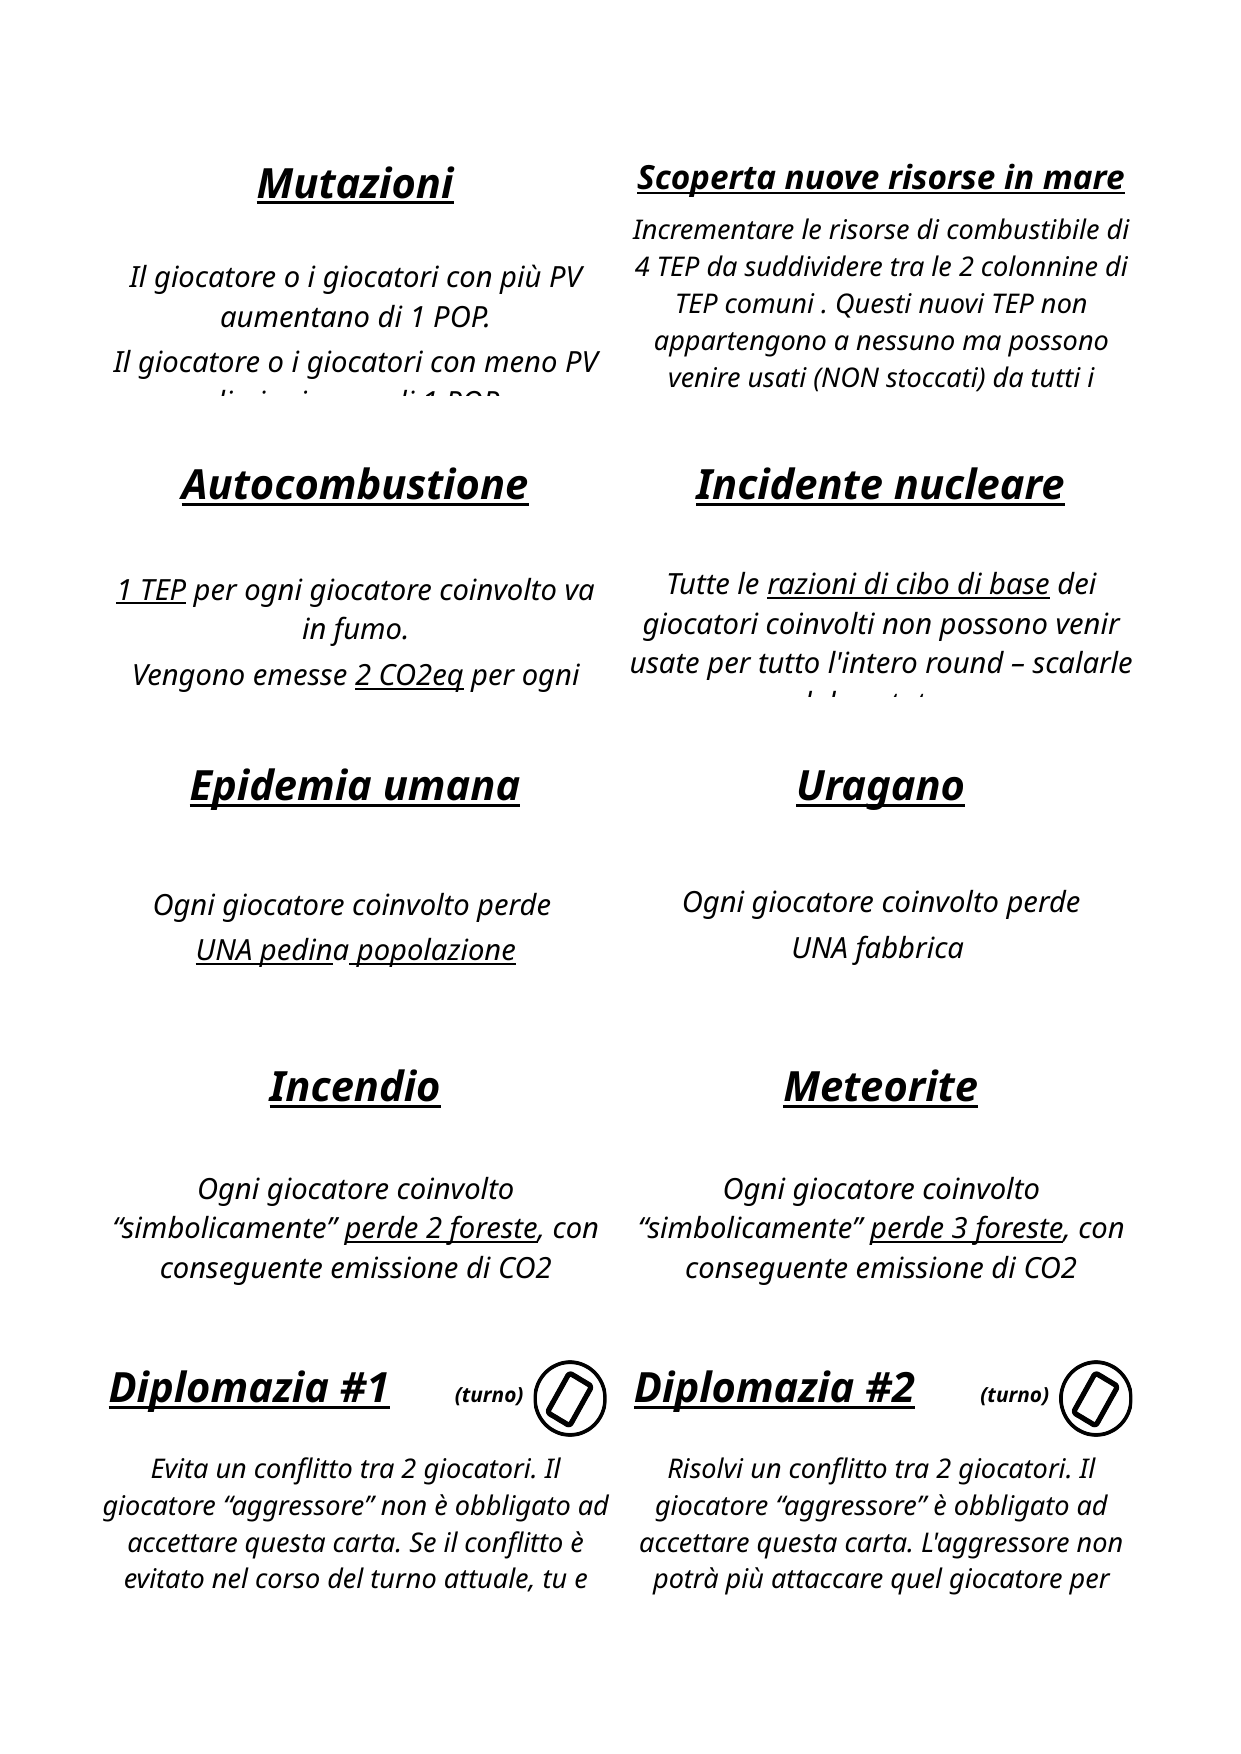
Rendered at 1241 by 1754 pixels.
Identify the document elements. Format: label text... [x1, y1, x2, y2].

table_cell Meteorite Ogni giocatore coinvolto “simbolicamente” perde 3 foreste, con conseguente emissione di CO2 (-3CO2 per ogni giocatore coinvolto) [620, 1028, 1146, 1329]
table_cell [620, 1630, 1146, 1754]
table_cell [0, 425, 94, 726]
table_cell Uragano Ogni giocatore coinvolto perde UNA fabbrica [620, 726, 1146, 1027]
table_cell Autocombustione 1 TEP per ogni giocatore coinvolto va in fumo. Vengono emesse 2 CO2eq per ogni giocatore coinvolto [94, 425, 620, 726]
table_cell Scoperta nuove risorse in mare Incrementare le risorse di combustibile di 4 TEP da suddividere tra le 2 colonnine di TEP comuni . Questi nuovi TEP non appartengono a nessuno ma possono venire usati (NON stoccati) da tutti i giocatori. [620, 124, 1146, 425]
table_cell [1146, 726, 1240, 1027]
table_cell Mutazioni Il giocatore o i giocatori con più PV aumentano di 1 POP. Il giocatore o i giocatori con meno PV diminuiscono di 1 POP. [94, 124, 620, 425]
table_cell Incidente nucleare Tutte le razioni di cibo di base dei giocatori coinvolti non possono venir usate per tutto l'intero round – scalarle dal contatore [620, 425, 1146, 726]
table_cell [1146, 425, 1240, 726]
table_cell [1146, 124, 1240, 425]
table_cell [1146, 1329, 1240, 1630]
table_cell [1146, 1028, 1240, 1329]
table_cell [0, 1630, 94, 1754]
table_cell Diplomazia #2 (turno) Risolvi un conflitto tra 2 giocatori. Il giocatore “aggressore” è obbligato ad accettare questa carta. L'aggressore non potrà più attaccare quel giocatore per tutto il turno. Se non rispetta -5PV [620, 1329, 1146, 1630]
picture [533, 1360, 607, 1437]
table_header [94, 0, 620, 124]
table_cell [0, 726, 94, 1027]
table_cell Epidemia umana Ogni giocatore coinvolto perde UNA pedina popolazione [94, 726, 620, 1027]
table_cell [1146, 1630, 1240, 1754]
table_cell Incendio Ogni giocatore coinvolto “simbolicamente” perde 2 foreste, con conseguente emissione di CO2 (-2CO2 per ogni giocatore coinvolto) [94, 1028, 620, 1329]
table_cell [0, 124, 94, 425]
table_cell Diplomazia #1 (turno) Evita un conflitto tra 2 giocatori. Il giocatore “aggressore” non è obbligato ad accettare questa carta. Se il conflitto è evitato nel corso del turno attuale, tu e l'aggressore guadagnate entrambi 10PV [94, 1329, 620, 1630]
table_header [1146, 0, 1240, 124]
picture [1059, 1360, 1133, 1437]
table_cell [0, 1329, 94, 1630]
table_cell [0, 1028, 94, 1329]
table_cell [94, 1630, 620, 1754]
table_header [620, 0, 1146, 124]
table_header [0, 0, 94, 124]
